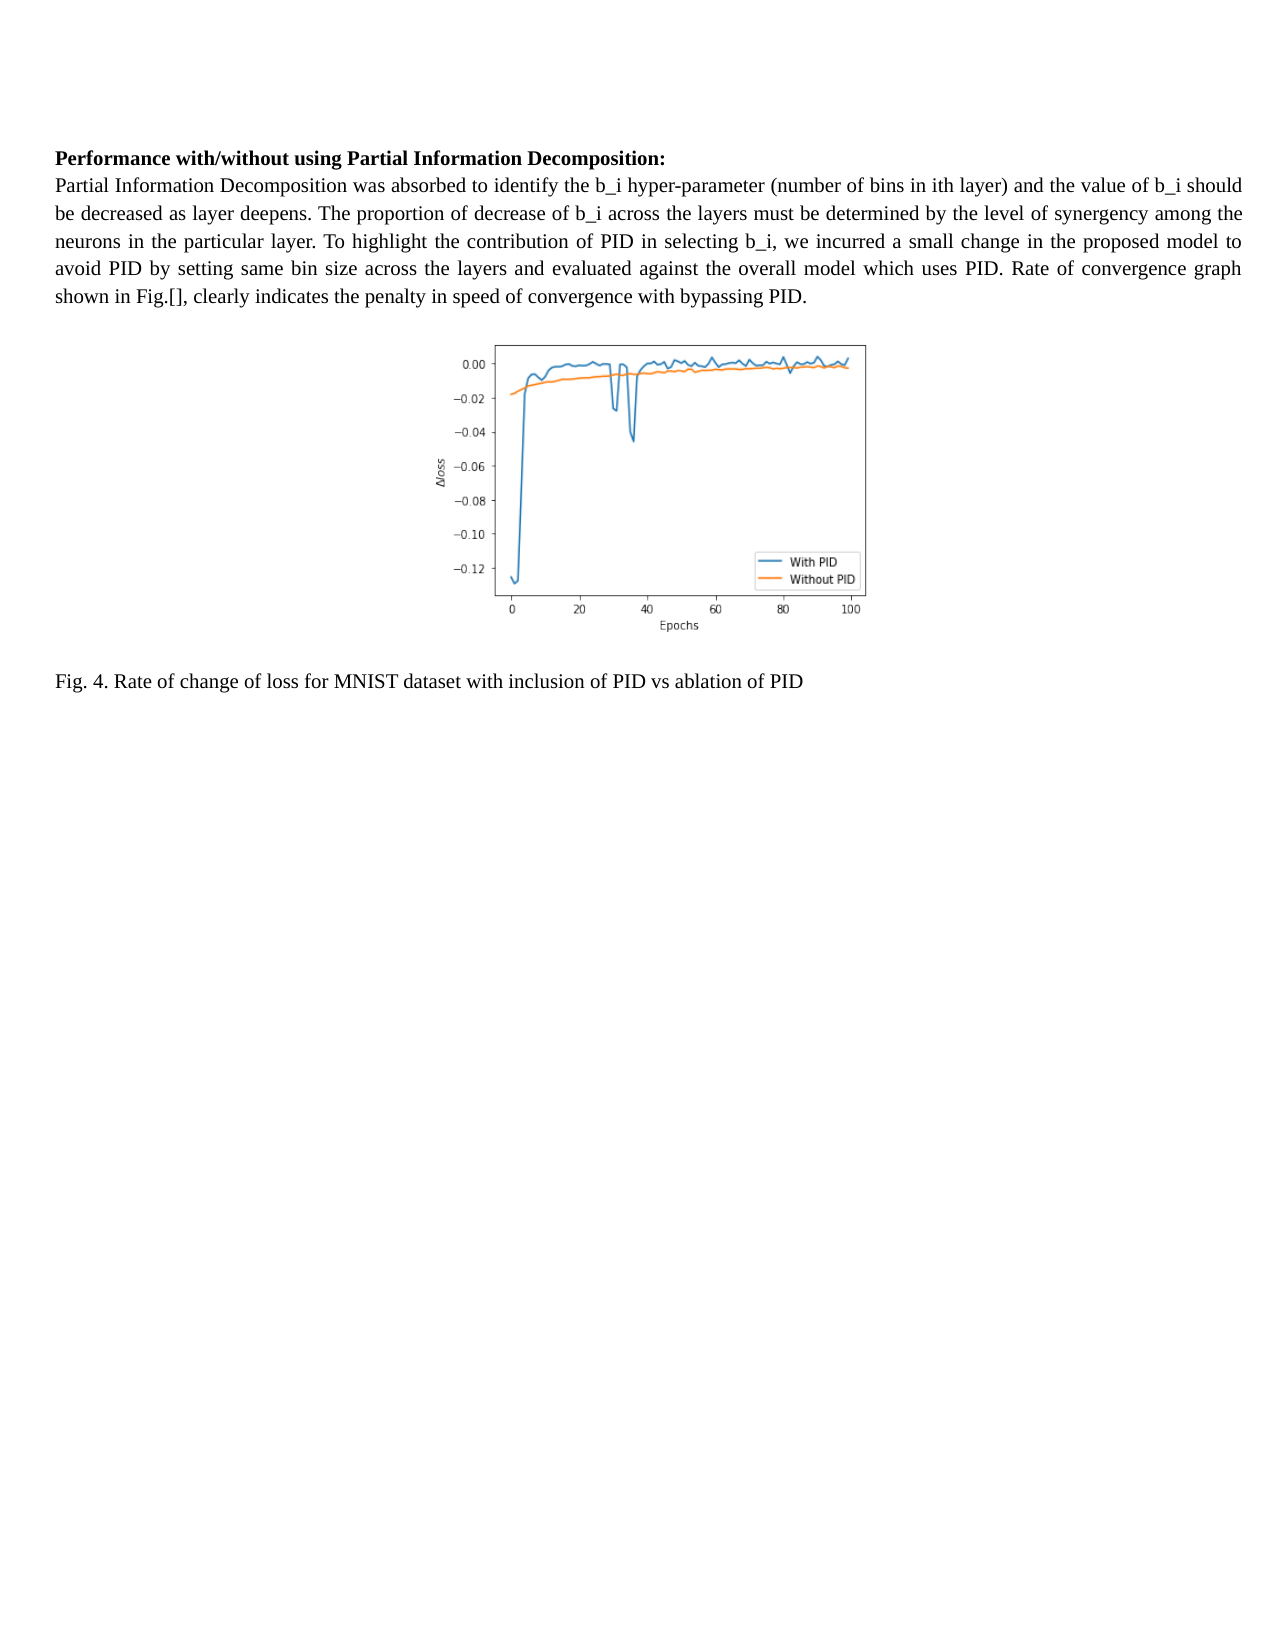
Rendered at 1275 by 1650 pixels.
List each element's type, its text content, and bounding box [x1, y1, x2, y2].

text Partial Information Decomposition was absorbed to identify the b_i hyper-parameter (number of bins in ith layer) and the value of b_i should be decreased as layer deepens. The proportion of decrease of b_i across the layers must be determined by the level of synergency among the neurons in the particular layer. To highlight the contribution of PID in selecting b_i, we incurred a small change in the proposed model to avoid PID by setting same bin size across the layers and evaluated against the overall model which uses PID. Rate of convergence graph shown in Fig.[], clearly indicates the penalty in speed of convergence with bypassing PID. [55, 173, 1245, 308]
text Performance with/without using Partial Information Decomposition: [55, 146, 1245, 170]
text Fig. 4. Rate of change of loss for MNIST dataset with inclusion of PID vs ablation of PID [55, 669, 1245, 693]
picture [427, 338, 872, 639]
